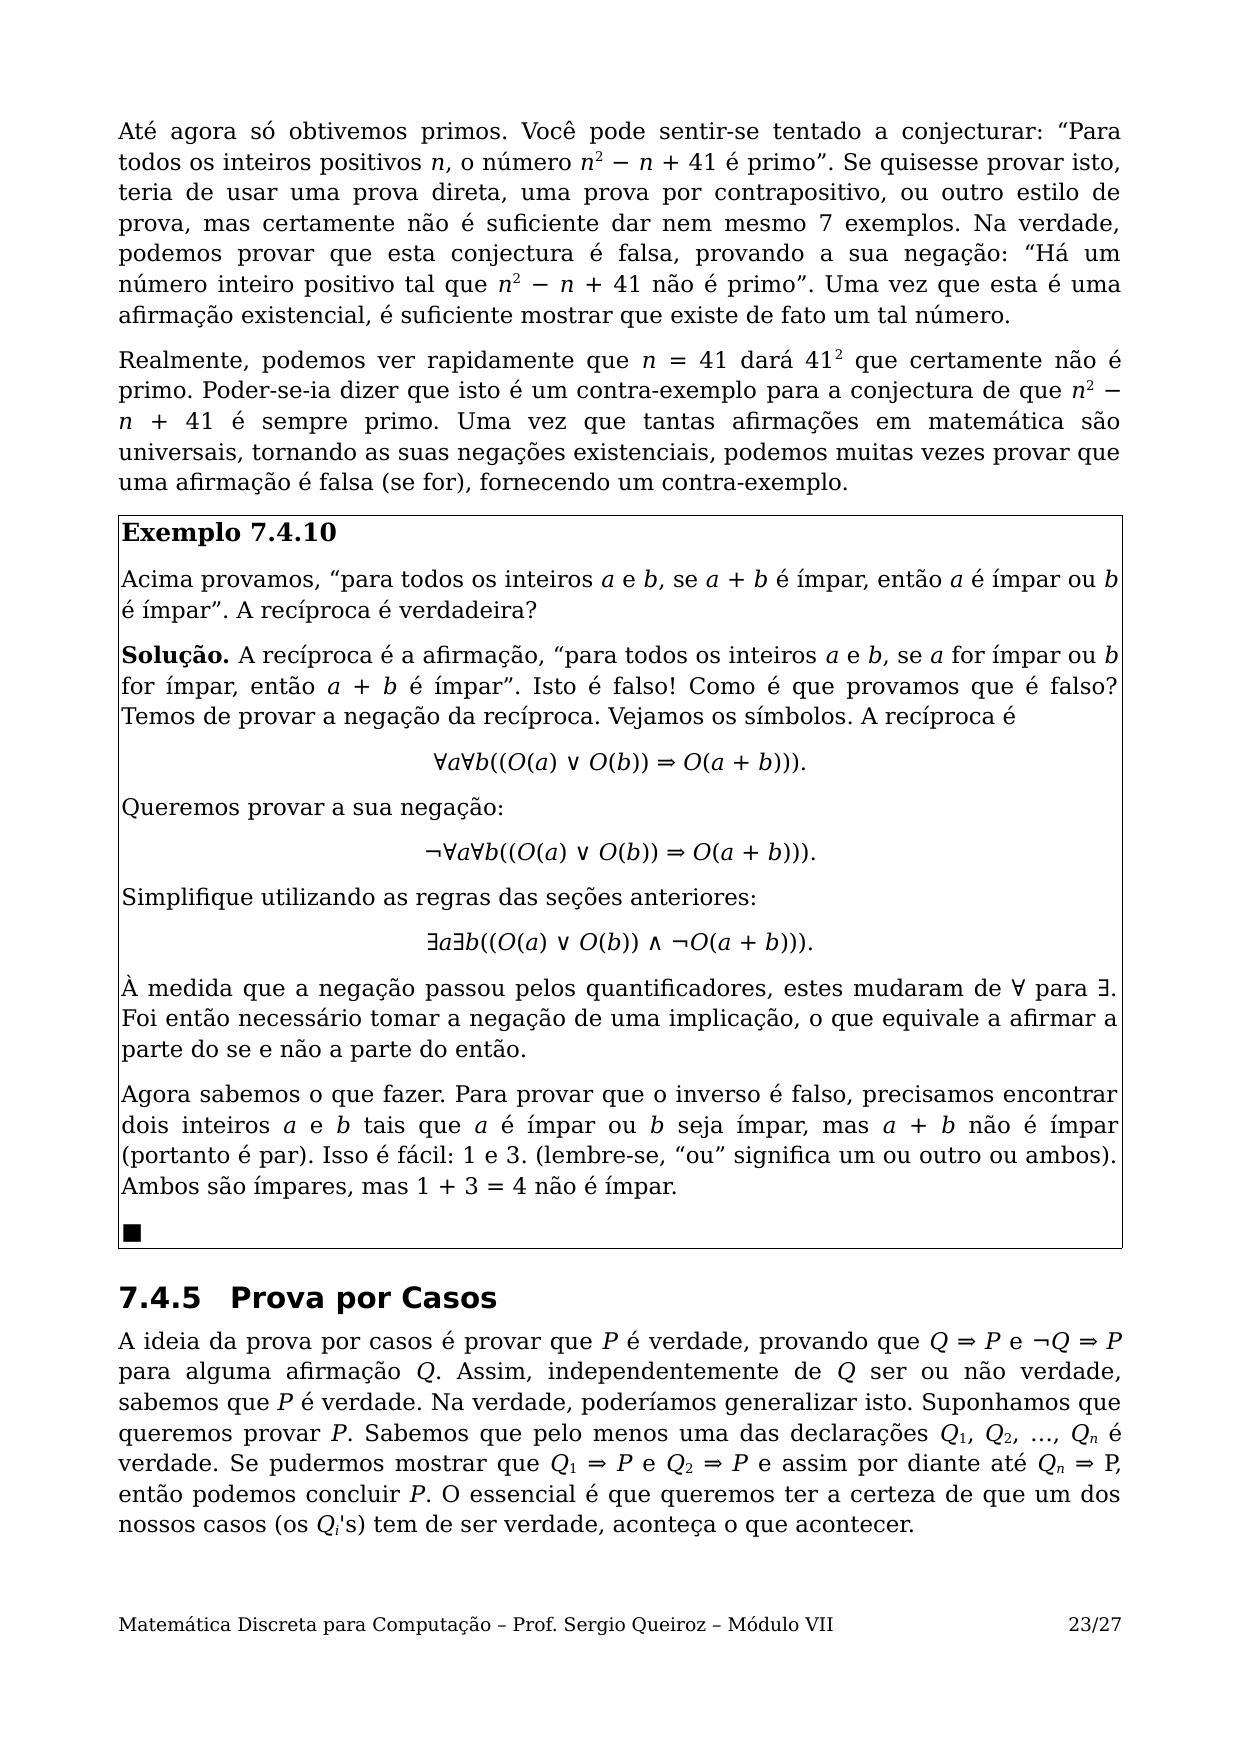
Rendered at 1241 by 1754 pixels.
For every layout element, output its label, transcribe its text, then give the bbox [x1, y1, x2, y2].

text Até agora só obtivemos primos. Você pode sentir-se tentado a conjecturar: “Para todos os inteiros positivos n, o número n2 − n + 41 é primo”. Se quisesse provar isto, teria de usar uma prova direta, uma prova por contrapositivo, ou outro estilo de prova, mas certamente não é suficiente dar nem mesmo 7 exemplos. Na verdade, podemos provar que esta conjectura é falsa, provando a sua negação: “Há um número inteiro positivo tal que n2 − n + 41 não é primo”. Uma vez que esta é uma afirmação existencial, é suficiente mostrar que existe de fato um tal número. [118, 118, 1122, 328]
text Simplifique utilizando as regras das seções anteriores: [119, 881, 1122, 911]
text ■ [119, 1215, 1122, 1248]
text A ideia da prova por casos é provar que P é verdade, provando que Q ⇒ P e ¬Q ⇒ P para alguma afirmação Q. Assim, independentemente de Q ser ou não verdade, sabemos que P é verdade. Na verdade, poderíamos generalizar isto. Suponhamos que queremos provar P. Sabemos que pelo menos uma das declarações Q1, Q2, …, Qn é verdade. Se pudermos mostrar que Q1 ⇒ P e Q2 ⇒ P e assim por diante até Qn ⇒ P, então podemos concluir P. O essencial é que queremos ter a certeza de que um dos nossos casos (os Qi's) tem de ser verdade, aconteça o que acontecer. [118, 1328, 1122, 1538]
subtitle Prova por Casos [118, 1281, 1122, 1315]
text Solução. A recíproca é a afirmação, “para todos os inteiros a e b, se a for ímpar ou b for ímpar, então a + b é ímpar”. Isto é falso! Como é que provamos que é falso? Temos de provar a negação da recíproca. Vejamos os símbolos. A recíproca é [119, 639, 1122, 730]
text Realmente, podemos ver rapidamente que n = 41 dará 412 que certamente não é primo. Poder-se-ia dizer que isto é um contra-exemplo para a conjectura de que n2 − n + 41 é sempre primo. Uma vez que tantas afirmações em matemática são universais, tornando as suas negações existenciais, podemos muitas vezes provar que uma afirmação é falsa (se for), fornecendo um contra-exemplo. [118, 347, 1122, 496]
text ∀a∀b((O(a) ∨ O(b)) ⇒ O(a + b))). [119, 746, 1122, 775]
text À medida que a negação passou pelos quantificadores, estes mudaram de ∀ para ∃. Foi então necessário tomar a negação de uma implicação, o que equivale a afirmar a parte do se e não a parte do então. [119, 972, 1122, 1063]
text ¬∀a∀b((O(a) ∨ O(b)) ⇒ O(a + b))). [119, 836, 1122, 866]
text Agora sabemos o que fazer. Para provar que o inverso é falso, precisamos encontrar dois inteiros a e b tais que a é ímpar ou b seja ímpar, mas a + b não é ímpar (portanto é par). Isso é fácil: 1 e 3. (lembre-se, “ou” significa um ou outro ou ambos). Ambos são ímpares, mas 1 + 3 = 4 não é ímpar. [119, 1078, 1122, 1200]
text ∃a∃b((O(a) ∨ O(b)) ∧ ¬O(a + b))). [119, 927, 1122, 956]
text Acima provamos, “para todos os inteiros a e b, se a + b é ímpar, então a é ímpar ou b é ímpar”. A recíproca é verdadeira? [119, 563, 1122, 623]
text Queremos provar a sua negação: [119, 791, 1122, 821]
text Exemplo 7.4.10 [119, 516, 1122, 547]
